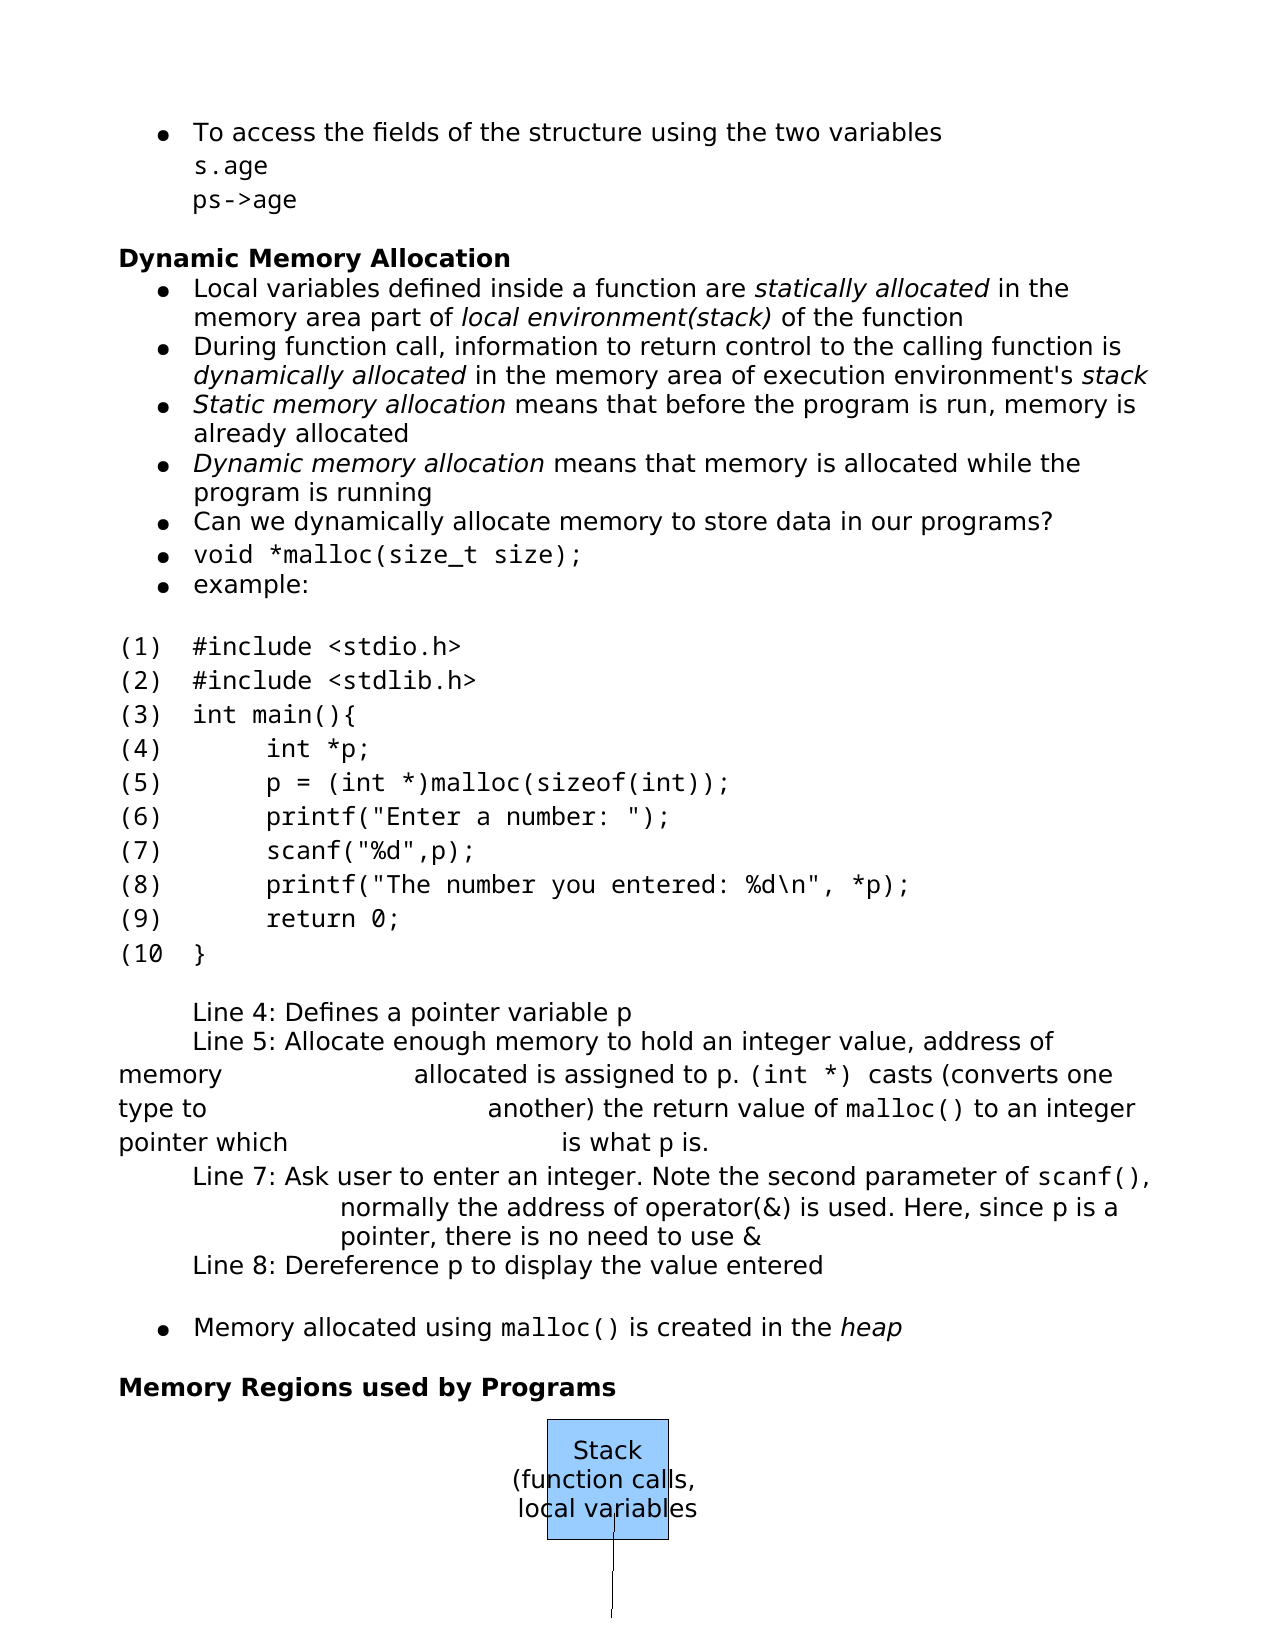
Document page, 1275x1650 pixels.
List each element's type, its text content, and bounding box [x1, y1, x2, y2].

text Line 7: Ask user to enter an integer. Note the second parameter of scanf(), [118, 1159, 1157, 1193]
text (9) return 0; [118, 901, 1157, 935]
list To access the fields of the structure using the two variables [156, 118, 1157, 147]
text Line 5: Allocate enough memory to hold an integer value, address of memory allocated is assigned to p. (int *) casts (converts one type to another) the return value of malloc() to an integer pointer which is what p is. [118, 1028, 1157, 1159]
text Dynamic Memory Allocation [118, 244, 1157, 274]
list Static memory allocation means that before the program is run, memory is already allocated [156, 390, 1157, 449]
text Line 4: Defines a pointer variable p [118, 998, 1157, 1028]
list s.age [156, 147, 1157, 181]
text (3) int main(){ [118, 697, 1157, 731]
text (2) #include <stdlib.h> [118, 663, 1157, 697]
text (8) printf("The number you entered: %d\n", *p); [118, 867, 1157, 901]
text (10 } [118, 935, 1157, 969]
list void *malloc(size_t size); [156, 536, 1157, 570]
text normally the address of operator(&) is used. Here, since p is a [118, 1193, 1157, 1222]
list During function call, information to return control to the calling function is dynamically allocated in the memory area of execution environment's stack [156, 332, 1157, 390]
list Memory allocated using malloc() is created in the heap [156, 1310, 1157, 1344]
text (1) #include <stdio.h> [118, 629, 1157, 663]
text (7) scanf("%d",p); [118, 833, 1157, 867]
list example: [156, 570, 1157, 599]
list Local variables defined inside a function are statically allocated in the memory area part of local environment(stack) of the function [156, 274, 1157, 332]
list Dynamic memory allocation means that memory is allocated while the program is running [156, 449, 1157, 507]
text ps->age [118, 181, 1157, 215]
text Memory Regions used by Programs [118, 1373, 1157, 1402]
list Can we dynamically allocate memory to store data in our programs? [156, 507, 1157, 536]
text (5) p = (int *)malloc(sizeof(int)); [118, 765, 1157, 799]
text (4) int *p; [118, 731, 1157, 765]
text (6) printf("Enter a number: "); [118, 799, 1157, 833]
text Line 8: Dereference p to display the value entered [118, 1251, 1157, 1281]
text pointer, there is no need to use & [118, 1222, 1157, 1251]
